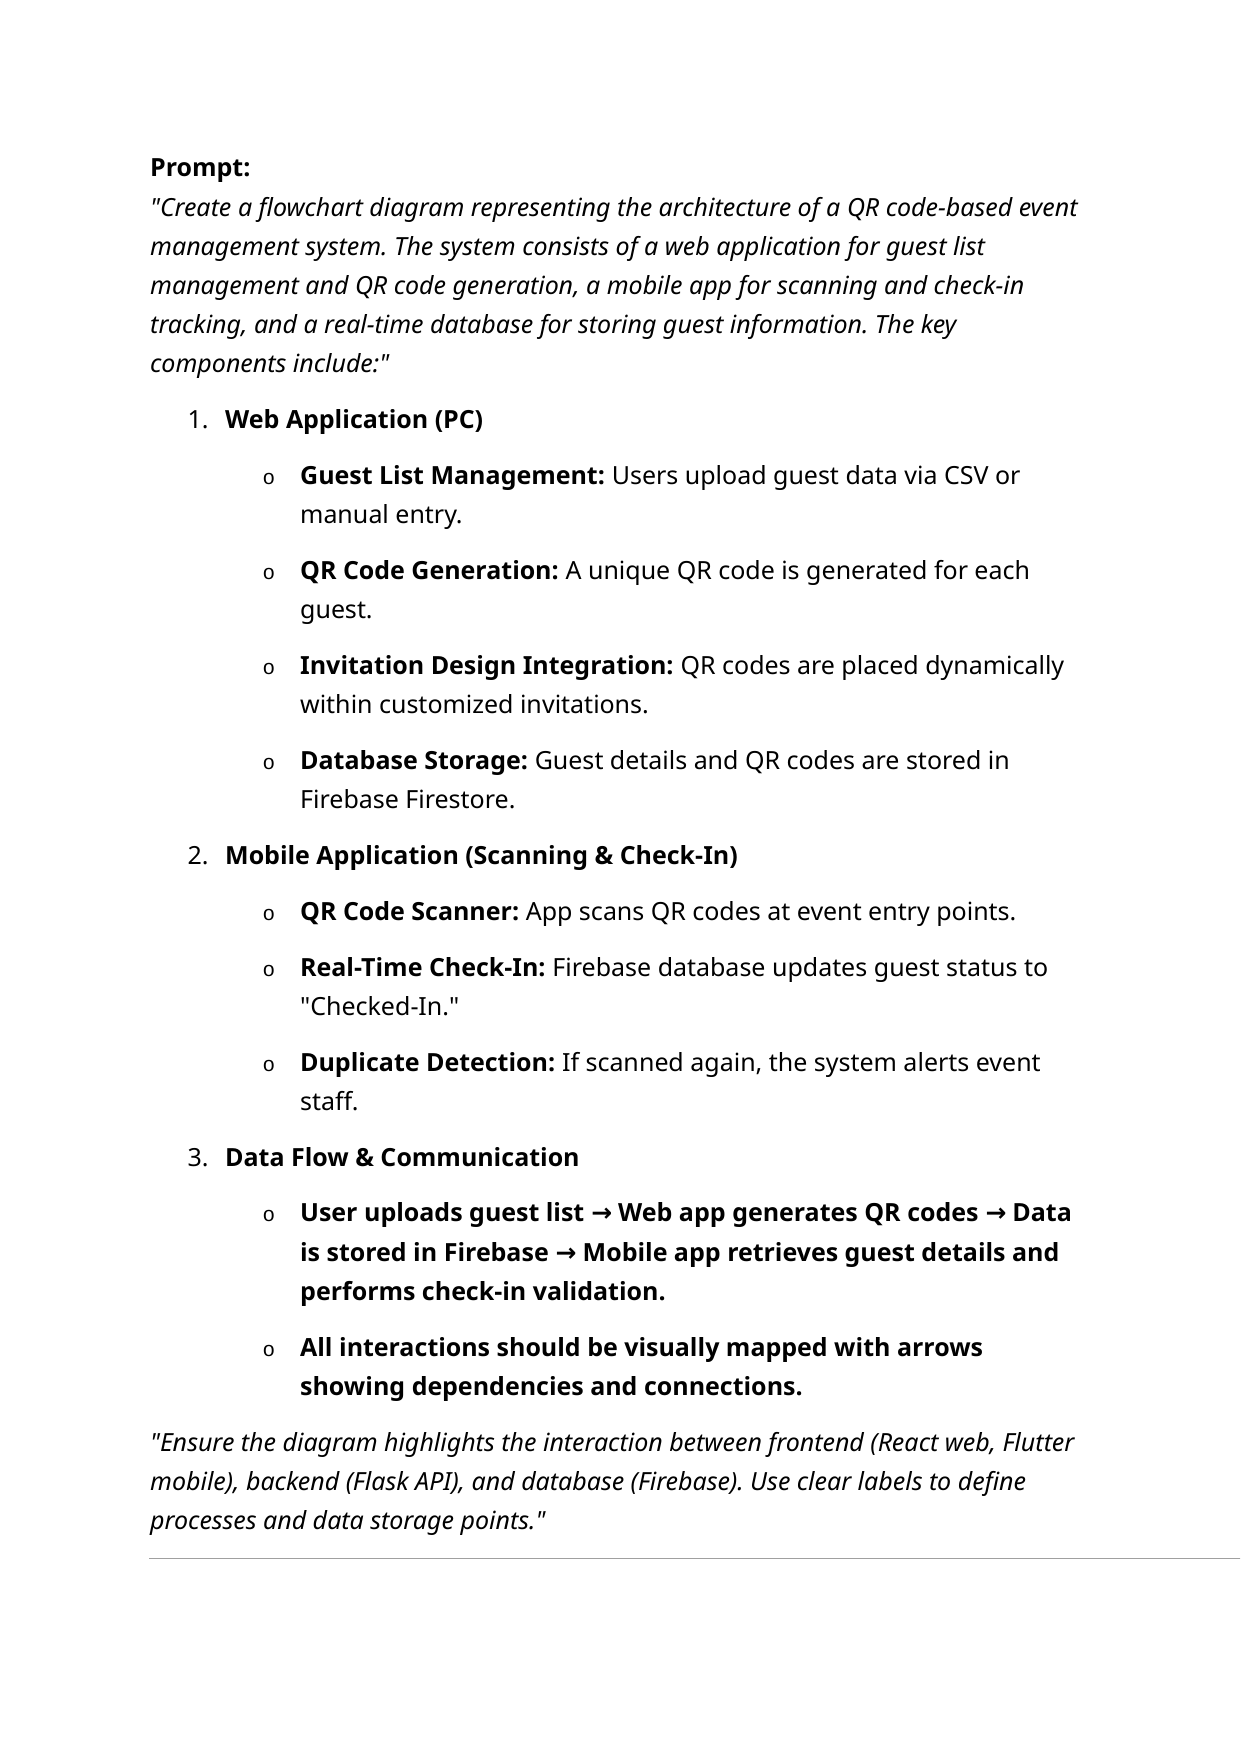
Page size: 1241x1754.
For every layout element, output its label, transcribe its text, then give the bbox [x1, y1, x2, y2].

list QR Code Generation: A unique QR code is generated for each guest. [262, 552, 1090, 626]
list Guest List Management: Users upload guest data via CSV or manual entry. [262, 457, 1090, 531]
text "Ensure the diagram highlights the interaction between frontend (React web, Flutter mobile), backend (Flask API), and database (Firebase). Use clear labels to define processes and data storage points." [150, 1424, 1090, 1537]
list Duplicate Detection: If scanned again, the system alerts event staff. [262, 1044, 1090, 1117]
list User uploads guest list → Web app generates QR codes → Data is stored in Firebase → Mobile app retrieves guest details and performs check-in validation. [262, 1195, 1090, 1307]
list QR Code Scanner: App scans QR codes at event entry points. [262, 893, 1090, 927]
list Invitation Design Integration: QR codes are placed dynamically within customized invitations. [262, 647, 1090, 721]
list All interactions should be visually mapped with arrows showing dependencies and connections. [262, 1329, 1090, 1402]
list Web Application (PC) [187, 402, 1090, 436]
list Mobile Application (Scanning & Check-In) [187, 837, 1090, 872]
list Database Storage: Guest details and QR codes are stored in Firebase Firestore. [262, 742, 1090, 816]
text Prompt: "Create a flowchart diagram representing the architecture of a QR code-based event management system. The system consists of a web application for guest list management and QR code generation, a mobile app for scanning and check-in tracking, and a real-time database for storing guest information. The key components include:" [150, 150, 1090, 380]
list Data Flow & Communication [187, 1139, 1090, 1173]
list Real-Time Check-In: Firebase database updates guest status to "Checked-In." [262, 949, 1090, 1022]
